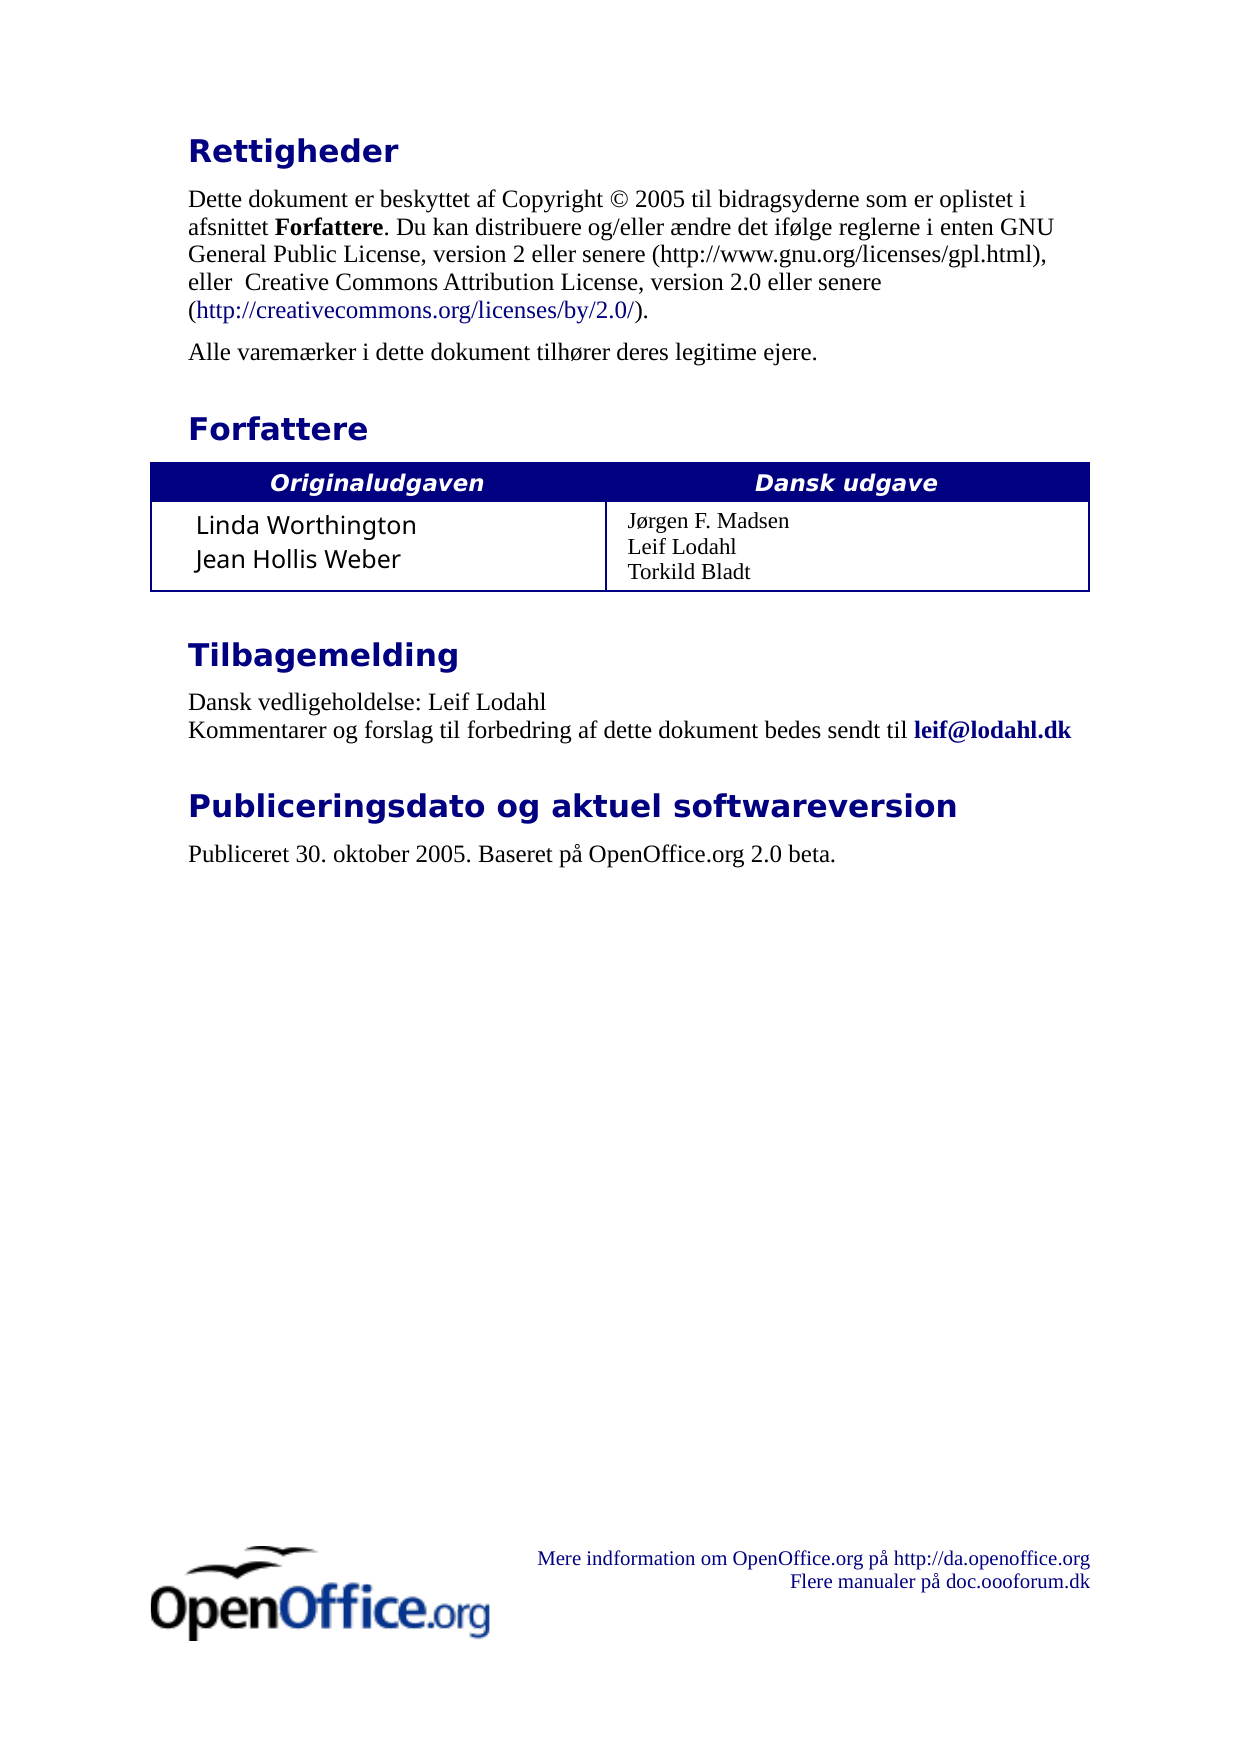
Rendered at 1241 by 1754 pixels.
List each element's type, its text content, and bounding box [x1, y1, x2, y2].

table_header Originaludgaven [152, 464, 605, 502]
text Alle varemærker i dette dokument tilhører deres legitime ejere. [188, 338, 1090, 366]
subtitle Publiceringsdato og aktuel softwareversion [188, 789, 1090, 825]
subtitle Tilbagemelding [188, 637, 1090, 673]
text Dansk vedligeholdelse: Leif Lodahl Kommentarer og forslag til forbedring af dette dokument bedes sendt til leif@lodahl.dk [188, 688, 1090, 744]
subtitle Forfattere [188, 411, 1090, 447]
table_cell Linda Worthington Jean Hollis Weber [152, 502, 605, 590]
table_header Dansk udgave [607, 464, 1088, 502]
text Publiceret 30. oktober 2005. Baseret på OpenOffice.org 2.0 beta. [188, 840, 1090, 867]
text Dette dokument er beskyttet af Copyright © 2005 til bidragsyderne som er oplistet i afsnittet Forfattere. Du kan distribuere og/eller ændre det ifølge reglerne i enten GNU General Public License, version 2 eller senere (http://www.gnu.org/licenses/gpl.html), eller Creative Commons Attribution License, version 2.0 eller senere (http://creativecommons.org/licenses/by/2.0/). [188, 185, 1090, 323]
picture [150, 1546, 490, 1641]
subtitle Rettigheder [188, 134, 1090, 170]
table_cell Jørgen F. Madsen Leif Lodahl Torkild Bladt [607, 502, 1088, 590]
